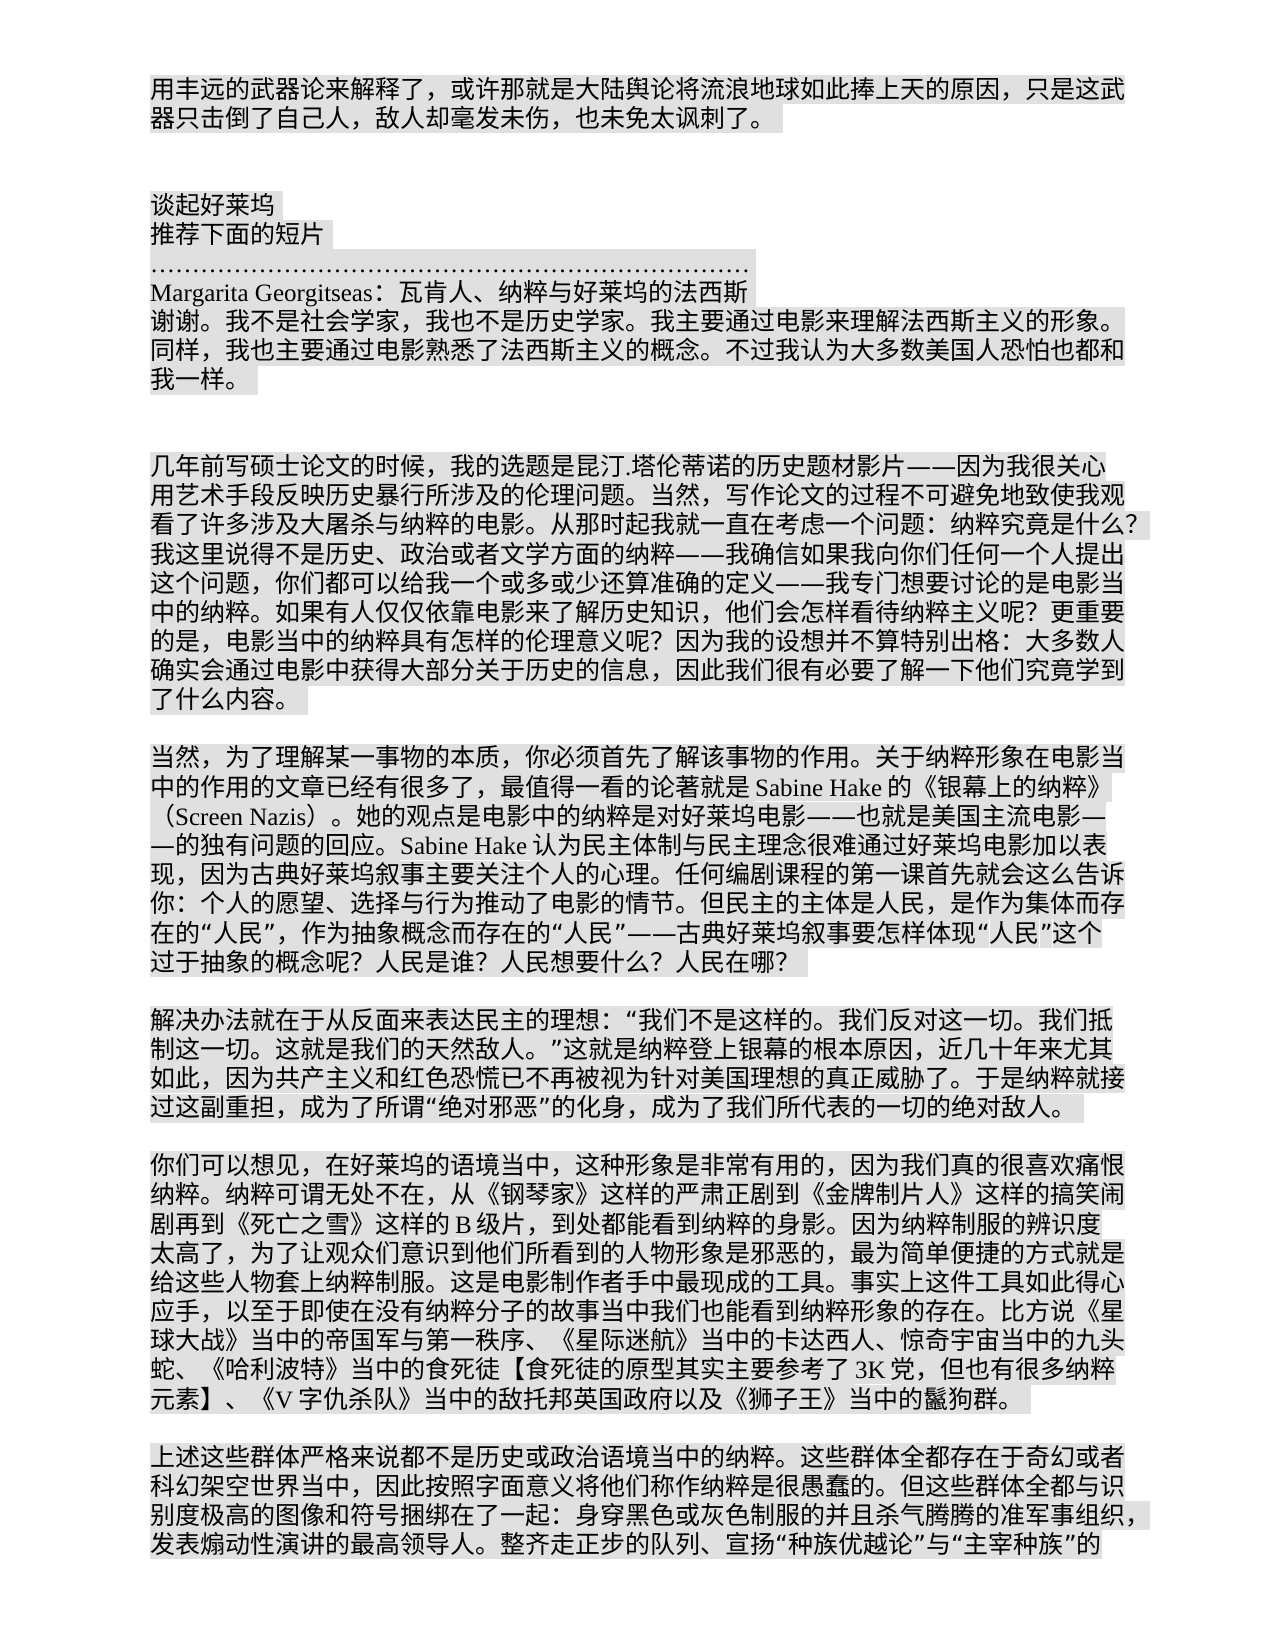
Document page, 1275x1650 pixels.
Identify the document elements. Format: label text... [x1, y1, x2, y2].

text 子恒，因为形式决定了是电影还是诈骗/广告，而内容再精美的诈骗/广告，也无法改变它的本质。 大陆网络上不乏反对流浪地球的声音，但是这些反对者和支持者除了屁股不同其实是一样的，对好莱坞的顶礼膜拜如出一辙，反对者觉得这片子不配和好莱坞相提并论，支持者为更靠近好莱坞而欢欣鼓舞。 而用好莱坞的标准，流浪地球剪辑，演技，配音都有硬伤，如此质量还饱受赞誉，也只能用丰远的武器论来解释了，或许那就是大陆舆论将流浪地球如此捧上天的原因，只是这武器只击倒了自己人，敌人却毫发未伤，也未免太讽刺了。 谈起好莱坞 推荐下面的短片 ……………………………………………………………… Margarita Georgitseas：瓦肯人、纳粹与好莱坞的法西斯 谢谢。我不是社会学家，我也不是历史学家。我主要通过电影来理解法西斯主义的形象。同样，我也主要通过电影熟悉了法西斯主义的概念。不过我认为大多数美国人恐怕也都和我一样。 几年前写硕士论文的时候，我的选题是昆汀.塔伦蒂诺的历史题材影片——因为我很关心用艺术手段反映历史暴行所涉及的伦理问题。当然，写作论文的过程不可避免地致使我观看了许多涉及大屠杀与纳粹的电影。从那时起我就一直在考虑一个问题：纳粹究竟是什么？我这里说得不是历史、政治或者文学方面的纳粹——我确信如果我向你们任何一个人提出这个问题，你们都可以给我一个或多或少还算准确的定义——我专门想要讨论的是电影当中的纳粹。如果有人仅仅依靠电影来了解历史知识，他们会怎样看待纳粹主义呢？更重要的是，电影当中的纳粹具有怎样的伦理意义呢？因为我的设想并不算特别出格：大多数人确实会通过电影中获得大部分关于历史的信息，因此我们很有必要了解一下他们究竟学到了什么内容。 当然，为了理解某一事物的本质，你必须首先了解该事物的作用。关于纳粹形象在电影当中的作用的文章已经有很多了，最值得一看的论著就是Sabine Hake的《银幕上的纳粹》（Screen Nazis）。她的观点是电影中的纳粹是对好莱坞电影——也就是美国主流电影——的独有问题的回应。Sabine Hake认为民主体制与民主理念很难通过好莱坞电影加以表现，因为古典好莱坞叙事主要关注个人的心理。任何编剧课程的第一课首先就会这么告诉你：个人的愿望、选择与行为推动了电影的情节。但民主的主体是人民，是作为集体而存在的“人民”，作为抽象概念而存在的“人民”——古典好莱坞叙事要怎样体现“人民”这个过于抽象的概念呢？人民是谁？人民想要什么？人民在哪？ 解决办法就在于从反面来表达民主的理想：“我们不是这样的。我们反对这一切。我们抵制这一切。这就是我们的天然敌人。”这就是纳粹登上银幕的根本原因，近几十年来尤其如此，因为共产主义和红色恐慌已不再被视为针对美国理想的真正威胁了。于是纳粹就接过这副重担，成为了所谓“绝对邪恶”的化身，成为了我们所代表的一切的绝对敌人。 你们可以想见，在好莱坞的语境当中，这种形象是非常有用的，因为我们真的很喜欢痛恨纳粹。纳粹可谓无处不在，从《钢琴家》这样的严肃正剧到《金牌制片人》这样的搞笑闹剧再到《死亡之雪》这样的B级片，到处都能看到纳粹的身影。因为纳粹制服的辨识度太高了，为了让观众们意识到他们所看到的人物形象是邪恶的，最为简单便捷的方式就是给这些人物套上纳粹制服。这是电影制作者手中最现成的工具。事实上这件工具如此得心应手，以至于即使在没有纳粹分子的故事当中我们也能看到纳粹形象的存在。比方说《星球大战》当中的帝国军与第一秩序、《星际迷航》当中的卡达西人、惊奇宇宙当中的九头蛇、《哈利波特》当中的食死徒【食死徒的原型其实主要参考了3K党，但也有很多纳粹元素】、《V字仇杀队》当中的敌托邦英国政府以及《狮子王》当中的鬣狗群。 上述这些群体严格来说都不是历史或政治语境当中的纳粹。这些群体全都存在于奇幻或者科幻架空世界当中，因此按照字面意义将他们称作纳粹是很愚蠢的。但这些群体全都与识别度极高的图像和符号捆绑在了一起：身穿黑色或灰色制服的并且杀气腾腾的准军事组织，发表煽动性演讲的最高领导人。整齐走正步的队列、宣扬“种族优越论”与“主宰种族”的话术，等等。纳粹还有一套特定的审美，他们的标志惯于大量采用对称的几何形状与骷髅头，用色主要是黑红两色但并不绝对，比方说韦斯.安德森在《布达佩斯大饭店》里就将粉红色许给了纳粹。无论存在于什么样的背景当中，这套图像与符号都可以被观众们立刻识别出来，但它们与历史、政治以及意识形态的脱节程度如此严重，以至于在我看来好莱坞已经将纳粹主义从意识形态转变成了审美标准。 那么“纳粹”现在意味着什么呢？随着时间的推移，我认为，“纳粹”这个词已经与民主自由的其他一切敌人画上了等号，以至于已经蜕变成了一个泛化的贬义词。不仅在电影里如此，在流行文化与现实生活当中同样充斥着小写的纳粹，比方说女权纳粹、语法纳粹、保洁纳粹等等。这个词不断退化，以至于几乎彻底丧失了政治和伦理意义。 为了让纳粹成为绝对邪恶的象征，必须要将纳粹从出身环境当中剥离出来，必须让纳粹与时俱进。所以随着好莱坞创作理念的变迁，纳粹的形象也会随之调整。比方说好莱坞纳粹恶棍的普遍特点是总是有点欠缺男子汉气概，甚至有点深柜同性*恋的意思？这一点真的很奇怪，因为纳粹不仅崇拜尼采的超人理念，不仅尊崇雅利安种族的男子气概，而且还将同性*恋关进了集中营。但好莱坞崇拜阳刚之气，所以纳粹当然必须反其道而行。 关于纳粹的另一个刻板印象就是令人难以置信的上流社会作风。纳粹高官从来都摆足了上层阶级的架子，总是看不起穷人。这一点同样也很奇怪。历史确实有很多贵族出身的纳粹分子，但纳粹主义的大部分内容都是从社会主义和工人运动那边照搬过来的，走得是民粹主义路线。但是美国的民主制度同样走得是民粹主义路线，所以我们的敌人必须与我们背道而驰。 在我看来，事情到这里就开始变得越来越奇怪了。假如你按照这套标准在媒体上寻找纳粹，往往会在非常非常奇怪的地方找到他们，比方说原初系列的《星际迷航》——假如你一直没看过的话，我这里要向你强力推荐一下，因为这部剧集当中蕴含着无数极其精彩的情节。比方说在这一集当中，柯克船长一行人登上了一个由纳粹统治的行星——这种事在剧集当中的怪异程度甚至都排不上前几名——纳粹俘虏了斯波克大福并且宣称他“绝对是低等种族的一员”。 这段情节非常值得研究一下。我姑且假设在座的大多数人都不熟悉《星际迷航》，因此为大家简单介绍一下：斯波克是一名瓦肯人。瓦肯人在许多方面都是纳粹的反面。他们是逻辑和理性的化身，但是同时又恪守道德；道德操守与集体福祉是他们的行为标准——简而言之所有瓦肯人都是好人——他们是素食主义者，他们是和平主义者，他们是知识分子，他们热衷灵修，他们从不撒谎，他们坚忍不拔，他们重视多样性并与所有生物和谐共处。最重要的是，学者们一再主张瓦肯人是犹太民族的象征，体现了很多正面的犹太人刻板印象。所以让纳粹来贬损斯波克是很有道理的。 但是接下来发生的事情就非常奇怪了。大约三十年后，《星际迷航》系列依然走势强劲，又推出了《星际迷航：进取号》。在这部剧集当中，瓦肯人的形象突然之间不再那么高尚与道德了。他们仍然是逻辑的化身，仍然具有超强的理性与分析能力，但同时也变得非常冷酷与非人性化，甚至可以说是反人性化。他们认为自己的逻辑思维能力独一无二，因此看不起所有其他种族。这样的形象听起来已经很像纳粹了。怪异之处在于瓦肯人始终都是逻辑的化身，但是他们的立场却悄无声息地完成了一百八十度大转弯。之前让他们成为正面角色的特质，让他们成为反纳粹与犹太人化身的特质，如今却让他们成为了敌人。如果说怯懦柔弱的深柜纳粹体现了好莱坞对于同性*恋的看法，那么瓦肯纳粹就体现了好莱坞对于逻辑与客观分析的看法。 近年来纳粹的标准形象就是冷酷无情、极其理性，几乎就像机器人一样。我们只要看一看当年实际的纳粹宣传材料就会意识到这一形象错得多么离谱。纳粹运动非常强烈地反对知识分子与理性主义者，鼓励真诚的情绪与先于思想的本能。纳粹抨击纯粹理由，激励攻讦所谓“堕落的知识分子”与“犹太知识分子”。“远离大学！那是犹太人的地盘。他们会给你洗脑的。”纳粹甚至宣称过多的教育会导致男性不育。好莱坞的纳粹根本没有表现出这些特质：凡事诉诸情绪，本能高于理性，反对智识主义，“不要想，只要做” 。这些都是纳粹主义重要组成部分，也是法西斯主义的重要组成部分，但是我们所塑造的、象征绝对邪恶的银幕纳粹却丝毫没有体现出这些特质。为什么呢？ 这里我想谈一部看似与纳粹无关的电影。你们有多少人看过《搏击俱乐部》？我在尽量不剧透的前提下为大家介绍一下这部电影。布拉德.皮特饰演的角色面向年轻男性——中产阶级白人年轻男性——创立了一家“搏击俱乐部”，这一团体最终演变成了我们之前描述过的大规模法西斯邪教。我在这里刻意使用了“法西斯”这个术语，因为电影本身从没用过这个词，人们谈论这部电影时通常也不会使用这个词。但如果你仔细看看这部电影，就会意识到搏击俱乐部符合法西斯团体的一切特质。安伯托.艾柯专门制作了一张清单来检视他所谓的“永恒法西斯主义”或者“泛法西斯主义”：通过拒绝商业主义来回归传统，为了行动而行动，发动欲求不满的中产阶级，大量炮制阴谋论，恐惧人与人之间的差异，将意见分歧等同于叛国行为，魅力超凡的领导者【谁还能比布拉德.皮特更有魅力呢？】，选择性的民粹主义，鼓吹男性气质，以暴力为荣，以死亡为荣，蔑视和平主义，蔑视软弱，蔑视女性，以及发明全新的日常用语体系。 布拉德.皮特看起来确实不像是司空见惯的典型银幕纳粹。他的造型太粗野了，丝毫没有精英主义的影子。他的追随者不穿制服，他的组织也没有专属的符号。搏击俱乐部绝口不谈主宰种族与种族优越论。但不要误会，这正是法西斯主义。只要添加一点种族主义意识形态，这一切就会升级成为新纳粹主义。 如果你看看《搏击俱乐部》的实际情节，就会意识到编剧的立场其实是反法西斯的。这不是一部宣扬法西斯的电影。这是一部很好的电影，这也是一部很聪明的电影。但是布拉德.皮特的角色根本上来说就是个江湖骗子。他那套蛊惑人心的理念毁掉了很多人的生活，甚至还闹出了人命。 1999年《搏击俱乐部》上映之后许多年轻人都开始在现实生活当中自发组织搏击俱乐部，而且我认为这种趋势今天仍在继续。这部电影将搏击俱乐部带进了现实生活，这部电影宣扬的意识形态已经非常受欢迎了。我在互联网上随便找找就找到了许多关于《搏击俱乐部》的文章和励志名言，这些文字号称自己能够“激励你们摆脱困境”，“泰勒.杜登是最好的生活教练。”人们当真会为这些宣传品花钱。最令我惊讶的是，居然还有反法西斯搏击俱乐部！这些人认为他们正在反对法西斯主义，因为他们平时接受的灌输将法西斯主义与智识主义、精英主义以及缺乏男子气概联系在了一起，在他们看来，他们正在与敌人作战，却没意识到自己早已掉进了陷阱。为什么会这样呢？为什么这部电影的原本用意会遭到如此扭曲呢？ 我认为这一现象与电影技术有很大关系。这里我要简单回顾一下电影的发展史。在二十世纪二十年代的苏联，电影的未来走向尚未确定。这是一种全新的媒体，这是所有人的谈论焦点，催生了众多与之相关的理论，其中最著名的是两个针锋相对的思想流派。在左手边是伟大的纪录片制作人吉加.维尔托夫——我们今天仍然在电影课上看他的电影，在课堂之外则看的不多。他的主张名为“电影眼”（Kino-Eye），将电影视为观察世界的工具。对于维尔托夫来说，电影有一种独特的能力，使其可以成为反映客观现实的窗口。电影应该是客观公正的，应该避免人为布置。电影将成为人们更深入且理性地看待现实的工具。在右手边则有一位谢尔盖.爱森斯坦——两人当中名气较大的那一位。他的主张名为“电影拳”（Kino-Fist）：电影是宣传的工具，电影应该是主观且情绪化的媒体，电影的作用则是操纵思想。正如他所说，电影应当采用蒙太奇技术来感染观众。他制作了好几部历史上最伟大的宣传片，今天我们仍然在电影课上观看这些影片——尽管在课堂之外同样很难看到。 我本人更喜欢维尔托夫的电影，但在我看来无疑是爱森斯坦更准确地预测了主流电影的未来。镜头拳早已成为了好莱坞电影的压倒性主流风格。电影不是理性的媒介而是情绪化的媒介。电影不是逻辑工具而是情绪操纵的工具。电影如果不能打动人心就算失败。 这套分析有什么意义呢？我的观点是瓦肯人注定不是纳粹的对手，瓦肯英雄注定不能用逻辑与分析来击败纳粹，因为逻辑在好莱坞电影里根本无法成为卖点。而且我这话并不是贬义。“检查事实，分析研判，三思而行，谋定而动”，你还记得上次看到以这些特质为主旨的电影是什么时候的事吗？好莱坞电影的机理并不是这样的。为了让电影能够生效，电影必须感动你。为了让你受到感动，你必须暂时搁置怀疑与逻辑。，你必须屈从于情感操纵。我相信你们当中许多人都曾经与一位喜欢过度分析的朋友一起看过电影，这位朋友一直在你耳边说：“这段情节不太现实。这段情节没有意义。他为什么那样做？简直难以置信！”你坐在一旁简直恨不得掐死他们，因为他们毁了你的电影。逻辑会毁灭电影。好莱坞电影的逻辑对于逻辑过敏。这很像法西斯主义的思路：“不要提问，相信感觉。” 所以我认为，纳粹意识形态与法西斯意识形态的根本基础——例如遵循原始情绪与融入群体——几乎不可能在大银幕上用负面基调表现出来，因为观众们就爱看这个。这是非常简单的事实。人们喜欢看这一套，因为这感觉很好，让人感觉自己充满了力量。当你进入一部电影时，头脑当中负责分析的部分就会暂时停止思考。好莱坞说，“不要听从逻辑，因为逻辑的声音会损坏你的电影。逻辑的声音就是敌人的声音，逻辑的形态就是纳粹主义与法西斯主义的嘴脸——情感和本能才是帮你挣脱法西斯的利器。” 银幕纳粹的问题就在这里——正如我刚才说过的那样，好莱坞已经将纳粹从意识形态简化成了审美标准，将法西斯理念与法西斯标志画上了等号。这样做非常危险。因为单纯的审美标志毫无政治意义与道德意义。它们所代表的仅仅是一个必须被摧毁的敌人而已。这样一来我们很容易就会在不知不觉之间走上歧途。假如你将美学视为政治理念，就会十分轻易地受到伪装成自由与个人主义的法西斯思想的蛊惑。因为我们自以为自己知道法西斯主义与自由看起来分别是什么样子。在美国和希腊，新的法西斯主义形式正在崛起。不假思索的话我们很容易就会质问道：“这些人怎么会如此心甘情愿地与绝对邪恶的形象联系在一起呢？”但是他们并没有这么做！他们并不认为自己是大银幕上的纳粹，而是将自己当成了大银幕上的布拉德.皮特。 因为法西斯主义不会主动摆出敌人的面目，法西斯主义不会主动穿上象征绝对邪恶的制服，法西斯主义不会主动打出红黑两色的标志，法西斯主义不会宣扬高等种族的优越性，法西斯主义不会发出“臣服于我！”的号令。法西斯主义说的是：“要自由！摆脱思考的重担！不要怨天尤人！成为一名战士！夺回你的力量！夺回你的阳刚之气！ 过好每一天！ 要感受不要思考！ 停止过度分析！相信你的直觉！”换句话说法西斯主义与好莱坞颇有异曲同工之处，与好莱坞塑造的纳粹形象却相差甚远。 https://www.youtube.com/watch?v=_1rERB7ro9U [150, 75, 1125, 1559]
